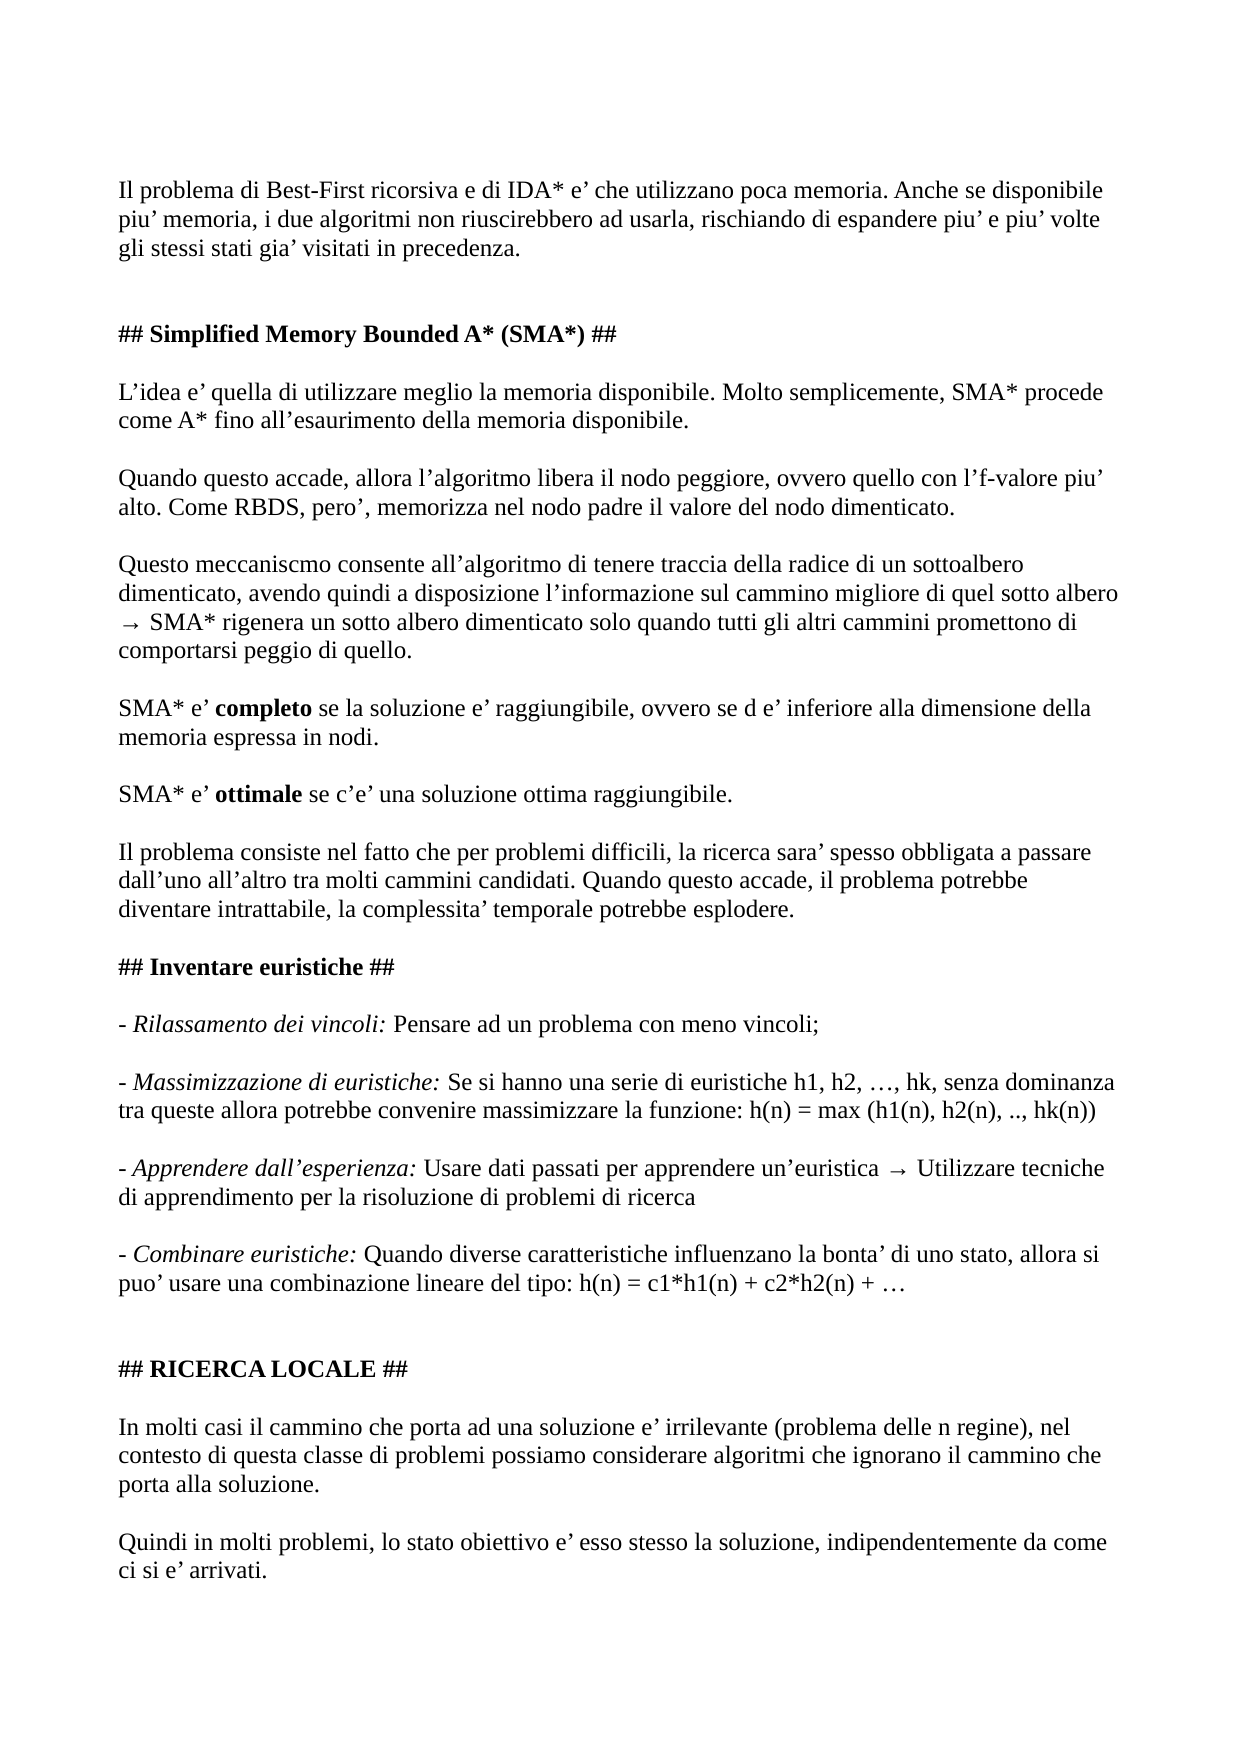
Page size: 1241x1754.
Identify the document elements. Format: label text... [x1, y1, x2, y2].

text - Massimizzazione di euristiche: Se si hanno una serie di euristiche h1, h2, …, hk, senza dominanza tra queste allora potrebbe convenire massimizzare la funzione: h(n) = max (h1(n), h2(n), .., hk(n)) [118, 1067, 1122, 1124]
text L’idea e’ quella di utilizzare meglio la memoria disponibile. Molto semplicemente, SMA* procede come A* fino all’esaurimento della memoria disponibile. [118, 377, 1122, 434]
text SMA* e’ completo se la soluzione e’ raggiungibile, ovvero se d e’ inferiore alla dimensione della memoria espressa in nodi. [118, 693, 1122, 751]
text Il problema di Best-First ricorsiva e di IDA* e’ che utilizzano poca memoria. Anche se disponibile piu’ memoria, i due algoritmi non riuscirebbero ad usarla, rischiando di espandere piu’ e piu’ volte gli stessi stati gia’ visitati in precedenza. [118, 176, 1122, 262]
text ## Inventare euristiche ## [118, 952, 1122, 981]
text Il problema consiste nel fatto che per problemi difficili, la ricerca sara’ spesso obbligata a passare dall’uno all’altro tra molti cammini candidati. Quando questo accade, il problema potrebbe diventare intrattabile, la complessita’ temporale potrebbe esplodere. [118, 837, 1122, 923]
text - Combinare euristiche: Quando diverse caratteristiche influenzano la bonta’ di uno stato, allora si puo’ usare una combinazione lineare del tipo: h(n) = c1*h1(n) + c2*h2(n) + … [118, 1239, 1122, 1297]
text - Rilassamento dei vincoli: Pensare ad un problema con meno vincoli; [118, 1009, 1122, 1038]
text Quando questo accade, allora l’algoritmo libera il nodo peggiore, ovvero quello con l’f-valore piu’ alto. Come RBDS, pero’, memorizza nel nodo padre il valore del nodo dimenticato. [118, 463, 1122, 521]
text ## Simplified Memory Bounded A* (SMA*) ## [118, 319, 1122, 348]
text ## RICERCA LOCALE ## [118, 1354, 1122, 1383]
text Quindi in molti problemi, lo stato obiettivo e’ esso stesso la soluzione, indipendentemente da come ci si e’ arrivati. [118, 1527, 1122, 1584]
text In molti casi il cammino che porta ad una soluzione e’ irrilevante (problema delle n regine), nel contesto di questa classe di problemi possiamo considerare algoritmi che ignorano il cammino che porta alla soluzione. [118, 1412, 1122, 1498]
text SMA* e’ ottimale se c’e’ una soluzione ottima raggiungibile. [118, 779, 1122, 808]
text Questo meccaniscmo consente all’algoritmo di tenere traccia della radice di un sottoalbero dimenticato, avendo quindi a disposizione l’informazione sul cammino migliore di quel sotto albero → SMA* rigenera un sotto albero dimenticato solo quando tutti gli altri cammini promettono di comportarsi peggio di quello. [118, 549, 1122, 664]
text - Apprendere dall’esperienza: Usare dati passati per apprendere un’euristica → Utilizzare tecniche di apprendimento per la risoluzione di problemi di ricerca [118, 1153, 1122, 1211]
